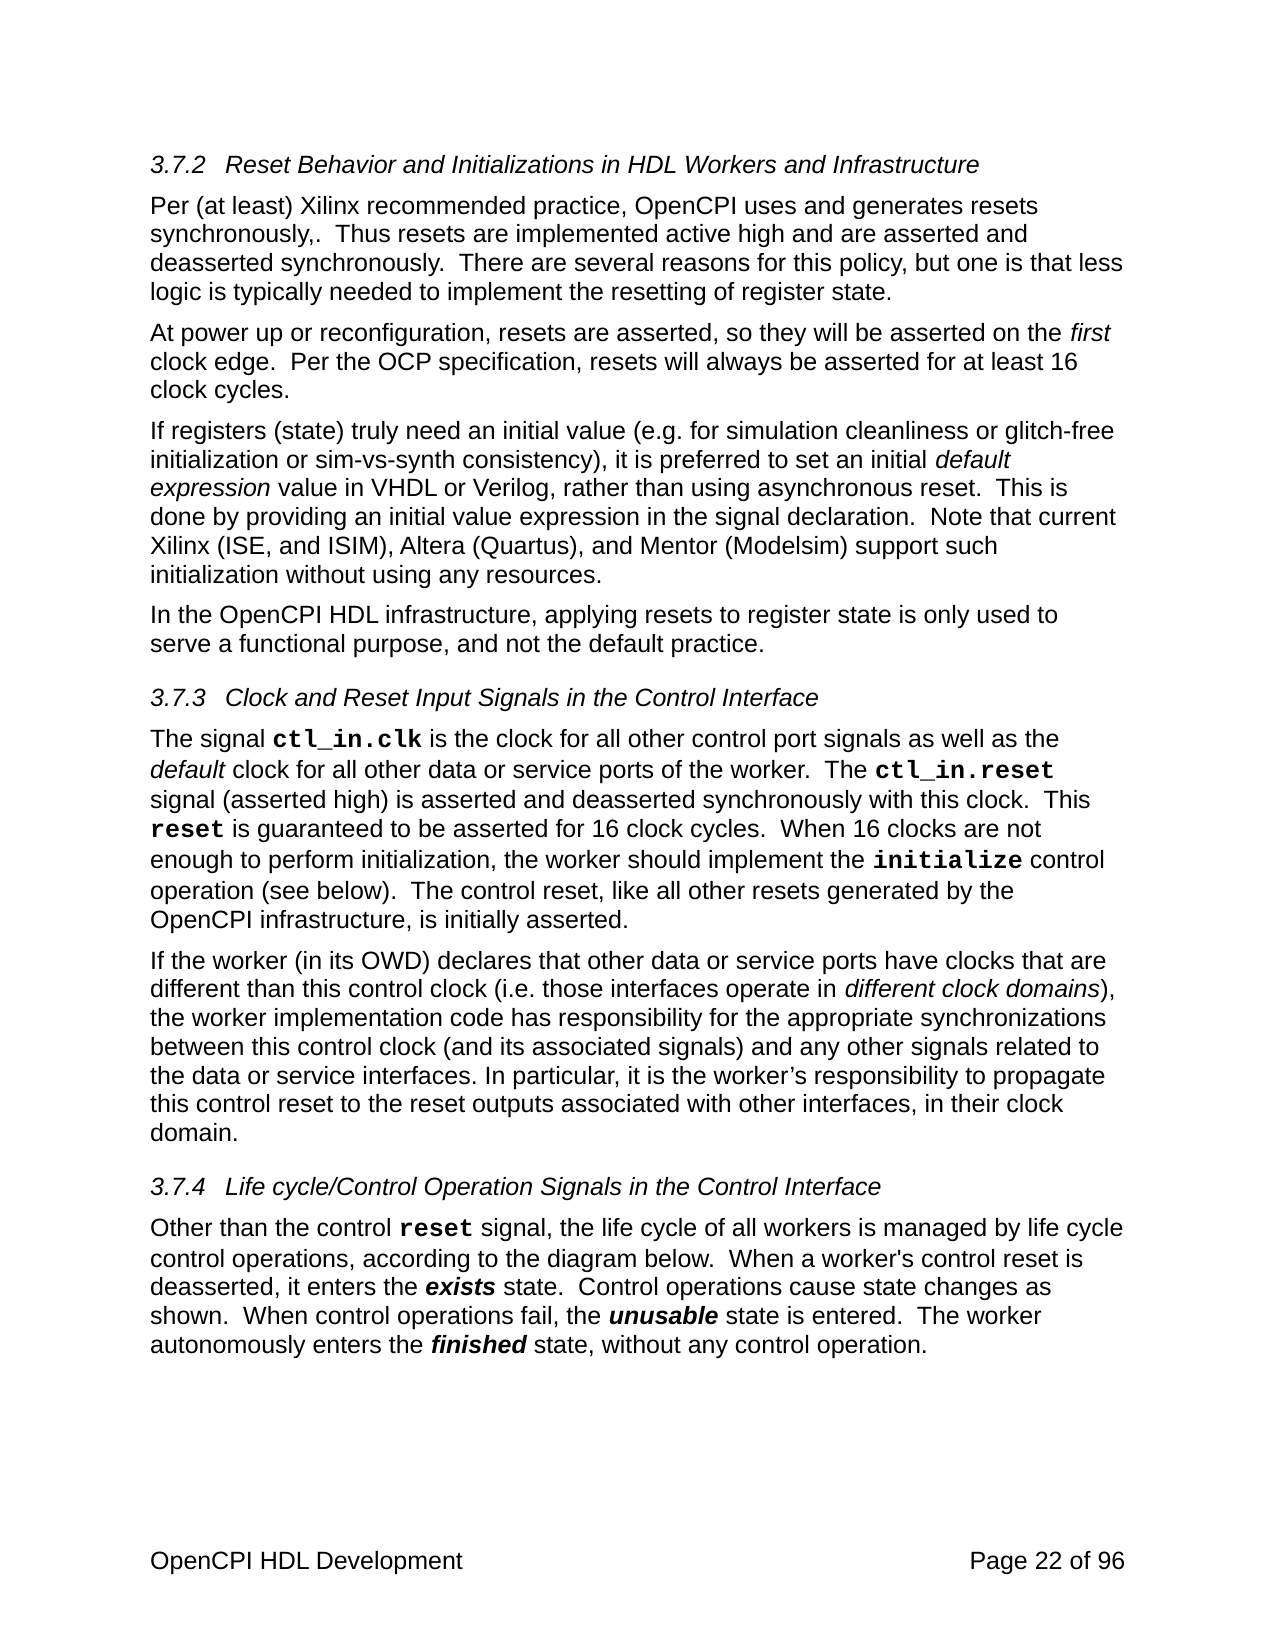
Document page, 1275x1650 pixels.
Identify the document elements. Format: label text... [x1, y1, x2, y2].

text Per (at least) Xilinx recommended practice, OpenCPI uses and generates resets synchronously,. Thus resets are implemented active high and are asserted and deasserted synchronously. There are several reasons for this policy, but one is that less logic is typically needed to implement the resetting of register state. [150, 191, 1125, 306]
text Other than the control reset signal, the life cycle of all workers is managed by life cycle control operations, according to the diagram below. When a worker's control reset is deasserted, it enters the exists state. Control operations cause state changes as shown. When control operations fail, the unusable state is entered. The worker autonomously enters the finished state, without any control operation. [150, 1213, 1125, 1358]
subtitle Clock and Reset Input Signals in the Control Interface [150, 683, 1125, 712]
subtitle Life cycle/Control Operation Signals in the Control Interface [150, 1172, 1125, 1201]
text If registers (state) truly need an initial value (e.g. for simulation cleanliness or glitch-free initialization or sim-vs-synth consistency), it is preferred to set an initial default expression value in VHDL or Verilog, rather than using asynchronous reset. This is done by providing an initial value expression in the signal declaration. Note that current Xilinx (ISE, and ISIM), Altera (Quartus), and Mentor (Modelsim) support such initialization without using any resources. [150, 416, 1125, 588]
text At power up or reconfiguration, resets are asserted, so they will be asserted on the first clock edge. Per the OCP specification, resets will always be asserted for at least 16 clock cycles. [150, 318, 1125, 404]
subtitle Reset Behavior and Initializations in HDL Workers and Infrastructure [150, 150, 1125, 179]
text In the OpenCPI HDL infrastructure, applying resets to register state is only used to serve a functional purpose, and not the default practice. [150, 600, 1125, 658]
text The signal ctl_in.clk is the clock for all other control port signals as well as the default clock for all other data or service ports of the worker. The ctl_in.reset signal (asserted high) is asserted and deasserted synchronously with this clock. This reset is guaranteed to be asserted for 16 clock cycles. When 16 clocks are not enough to perform initialization, the worker should implement the initialize control operation (see below). The control reset, like all other resets generated by the OpenCPI infrastructure, is initially asserted. [150, 724, 1125, 934]
text If the worker (in its OWD) declares that other data or service ports have clocks that are different than this control clock (i.e. those interfaces operate in different clock domains), the worker implementation code has responsibility for the appropriate synchronizations between this control clock (and its associated signals) and any other signals related to the data or service interfaces. In particular, it is the worker’s responsibility to propagate this control reset to the reset outputs associated with other interfaces, in their clock domain. [150, 946, 1125, 1147]
